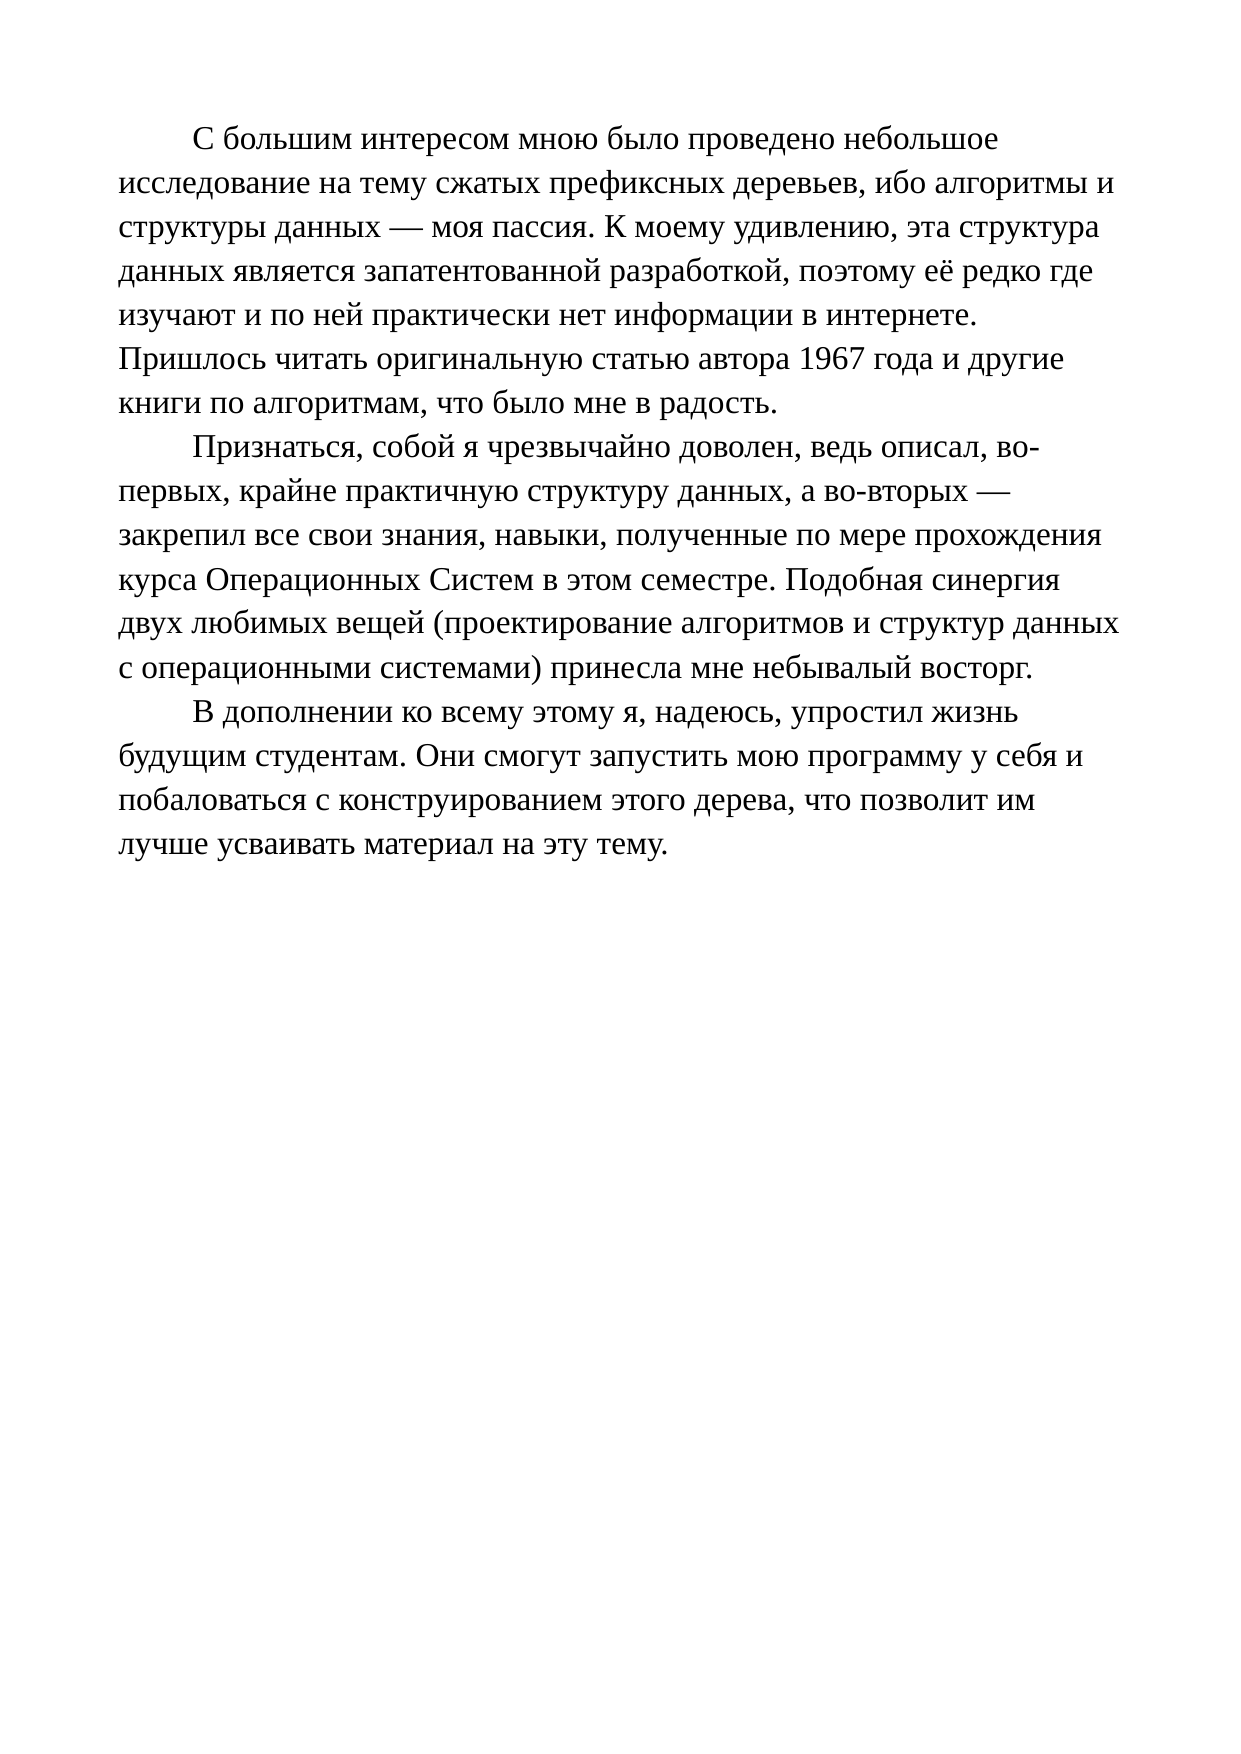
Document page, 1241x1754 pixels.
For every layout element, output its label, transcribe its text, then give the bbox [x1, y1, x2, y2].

text С большим интересом мною было проведено небольшое исследование на тему сжатых префиксных деревьев, ибо алгоритмы и структуры данных — моя пассия. К моему удивлению, эта структура данных является запатентованной разработкой, поэтому её редко где изучают и по ней практически нет информации в интернете. Пришлось читать оригинальную статью автора 1967 года и другие книги по алгоритмам, что было мне в радость. [118, 118, 1122, 421]
text Признаться, собой я чрезвычайно доволен, ведь описал, во-первых, крайне практичную структуру данных, а во-вторых — закрепил все свои знания, навыки, полученные по мере прохождения курса Операционных Систем в этом семестре. Подобная синергия двух любимых вещей (проектирование алгоритмов и структур данных с операционными системами) принесла мне небывалый восторг. [118, 427, 1122, 685]
text В дополнении ко всему этому я, надеюсь, упростил жизнь будущим студентам. Они смогут запустить мою программу у себя и побаловаться с конструированием этого дерева, что позволит им лучше усваивать материал на эту тему. [118, 691, 1122, 861]
